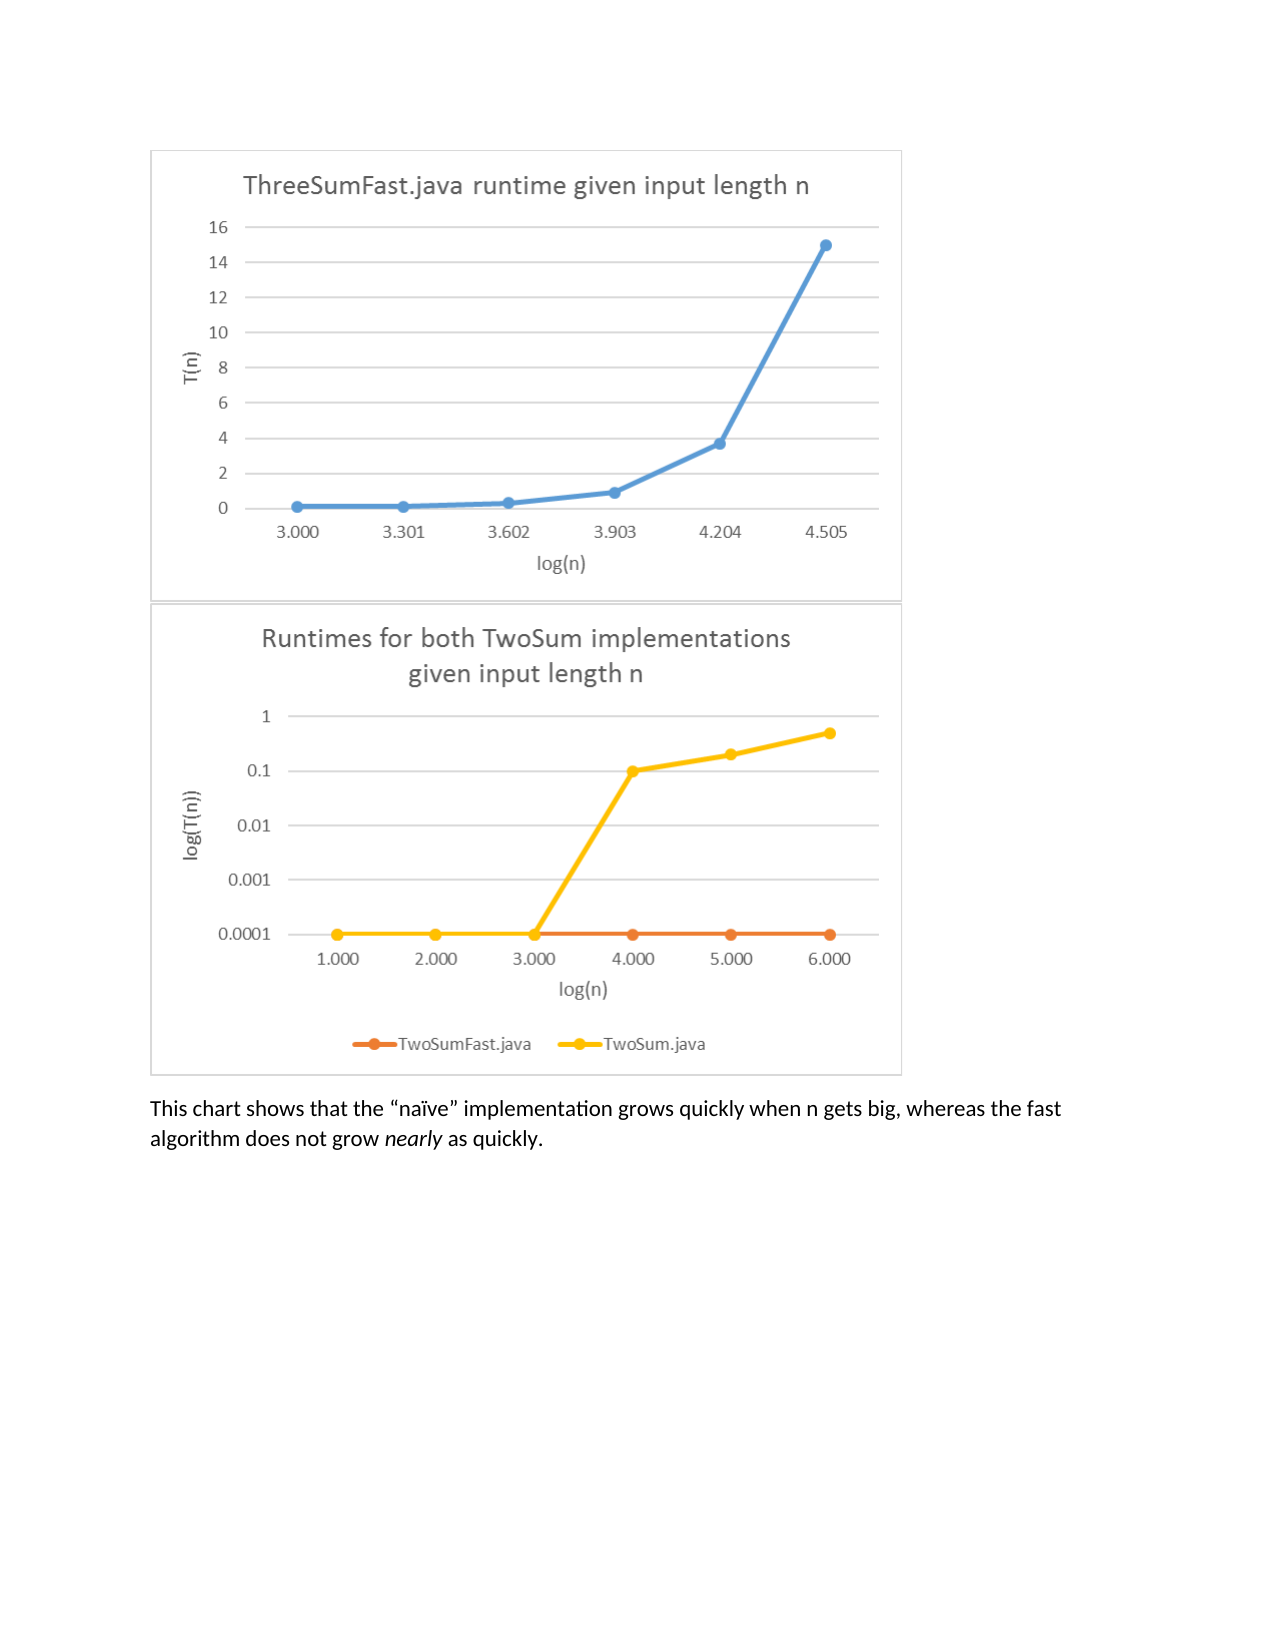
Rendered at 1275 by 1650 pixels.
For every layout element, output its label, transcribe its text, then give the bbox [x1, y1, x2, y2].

text This chart shows that the “naïve” implementation grows quickly when n gets big, whereas the fast algorithm does not grow nearly as quickly. [150, 1094, 1125, 1152]
